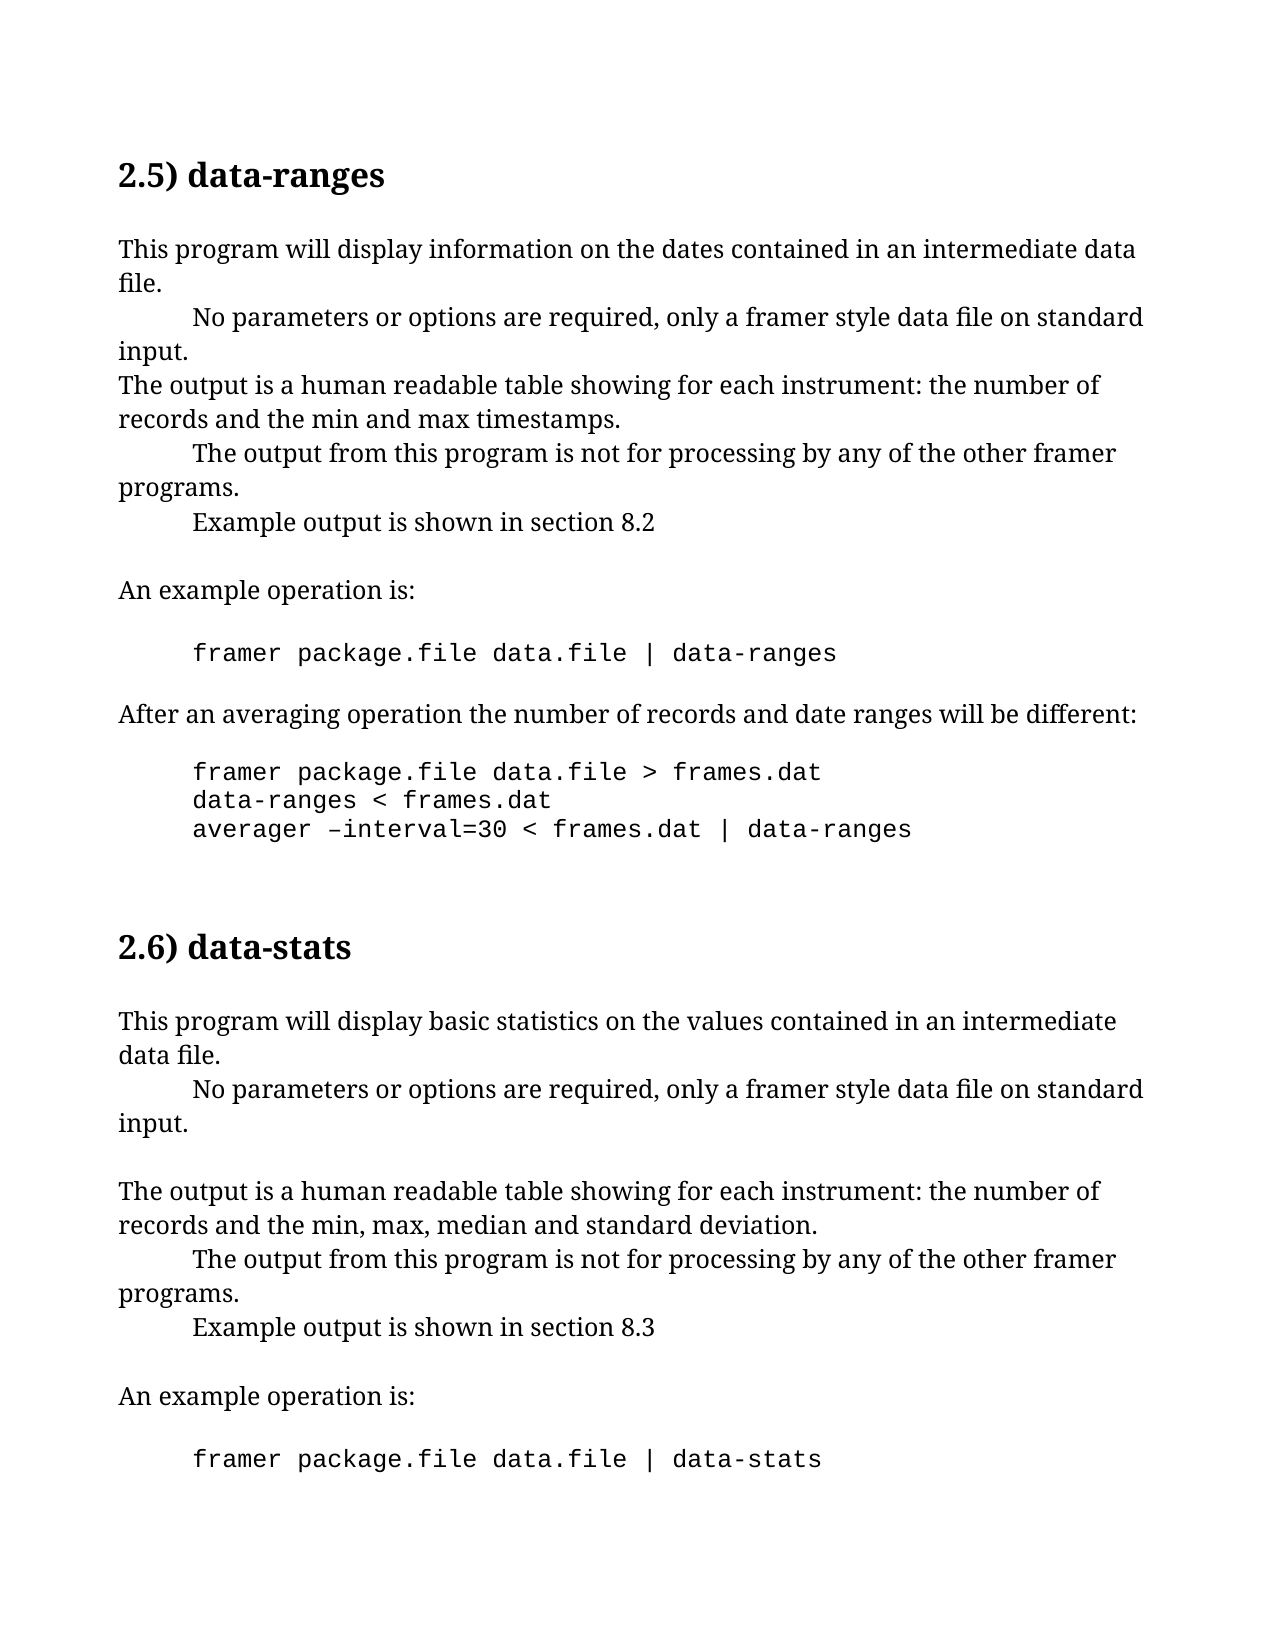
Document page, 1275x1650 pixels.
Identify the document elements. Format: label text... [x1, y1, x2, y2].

text This program will display basic statistics on the values contained in an intermediate data file. [118, 1003, 1157, 1072]
text Example output is shown in section 8.2 [118, 504, 1157, 538]
text An example operation is: [118, 572, 1157, 606]
text framer package.file data.file | data-stats [118, 1446, 1157, 1474]
text framer package.file data.file | data-ranges [118, 640, 1157, 669]
text The output from this program is not for processing by any of the other framer programs. [118, 1242, 1157, 1310]
text No parameters or options are required, only a framer style data file on standard input. [118, 300, 1157, 368]
text 2.5) data-ranges [118, 152, 1157, 198]
text After an averaging operation the number of records and date ranges will be different: [118, 697, 1157, 731]
text This program will display information on the dates contained in an intermediate data file. [118, 232, 1157, 300]
text An example operation is: [118, 1378, 1157, 1412]
text The output is a human readable table showing for each instrument: the number of records and the min, max, median and standard deviation. [118, 1174, 1157, 1242]
text framer package.file data.file > frames.dat [118, 759, 1157, 788]
text data-ranges < frames.dat [118, 788, 1157, 816]
text averager –interval=30 < frames.dat | data-ranges [118, 816, 1157, 844]
text The output is a human readable table showing for each instrument: the number of records and the min and max timestamps. [118, 368, 1157, 436]
text No parameters or options are required, only a framer style data file on standard input. [118, 1072, 1157, 1140]
text Example output is shown in section 8.3 [118, 1310, 1157, 1344]
text 2.6) data-stats [118, 924, 1157, 969]
text The output from this program is not for processing by any of the other framer programs. [118, 436, 1157, 504]
